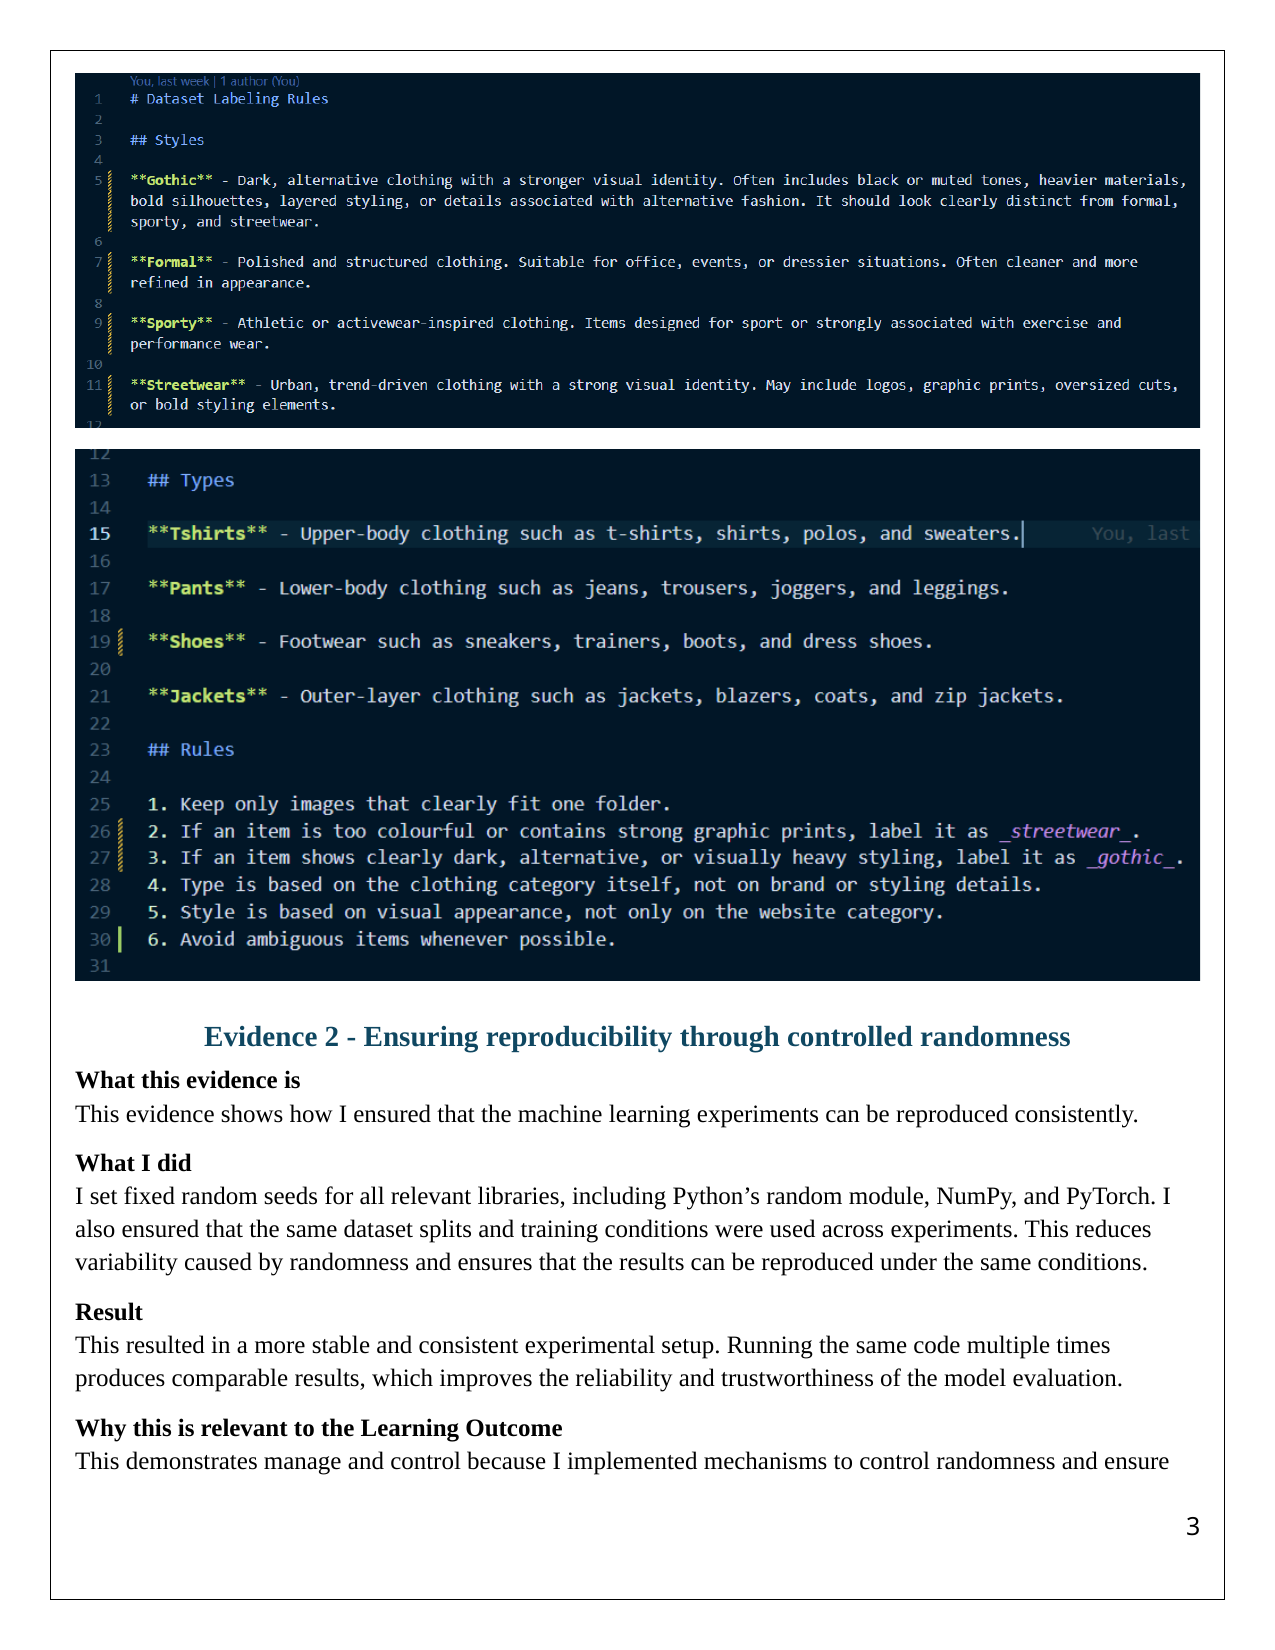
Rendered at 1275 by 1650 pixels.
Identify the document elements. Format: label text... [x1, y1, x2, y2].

subtitle Evidence 2 - Ensuring reproducibility through controlled randomness [75, 1019, 1200, 1052]
text What this evidence is This evidence shows how I ensured that the machine learning experiments can be reproduced consistently. [75, 1066, 1200, 1127]
text Why this is relevant to the Learning Outcome This demonstrates manage and control because I implemented mechanisms to control randomness and ensure [75, 1413, 1200, 1474]
text What I did I set fixed random seeds for all relevant libraries, including Python’s random module, NumPy, and PyTorch. I also ensured that the same dataset splits and training conditions were used across experiments. This reduces variability caused by randomness and ensures that the results can be reproduced under the same conditions. [75, 1148, 1200, 1276]
text Result This resulted in a more stable and consistent experimental setup. Running the same code multiple times produces comparable results, which improves the reliability and trustworthiness of the model evaluation. [75, 1297, 1200, 1392]
